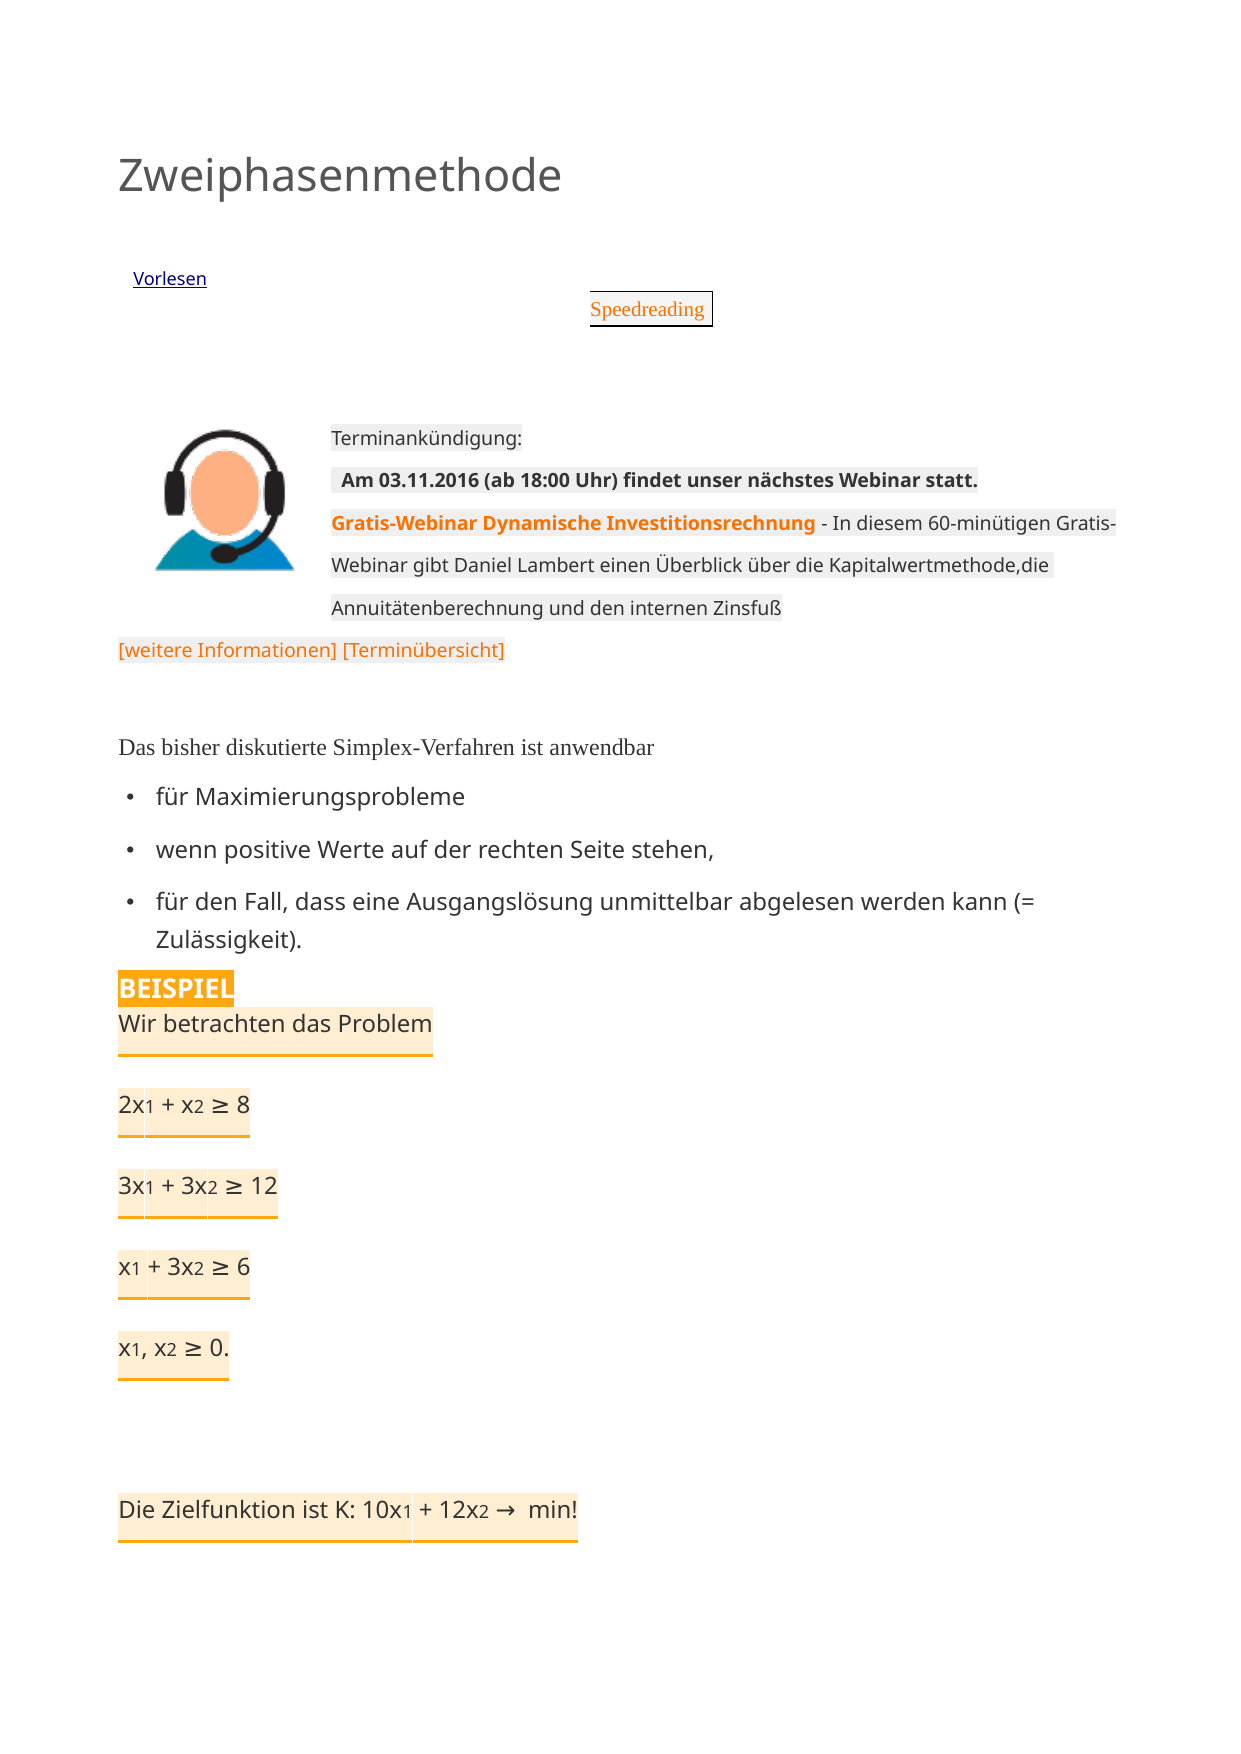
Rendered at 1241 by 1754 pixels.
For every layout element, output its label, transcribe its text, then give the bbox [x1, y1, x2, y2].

text Vorlesen [118, 266, 1107, 329]
list für den Fall, dass eine Ausgangslösung unmittelbar abgelesen werden kann (= Zulässigkeit). [126, 880, 1122, 955]
picture [148, 424, 302, 577]
text Terminankündigung: Am 03.11.2016 (ab 18:00 Uhr) findet unser nächstes Webinar statt. Gratis-Webinar Dynamische Investitionsrechnung - In diesem 60-minütigen Gratis-Webinar gibt Daniel Lambert einen Überblick über die Kapitalwertmethode,die Annuitätenberechnung und den internen Zinsfuß [weitere Informationen] [Terminübersicht] [118, 424, 1122, 663]
text Wir betrachten das Problem 2x1 + x2 ≥ 8 3x1 + 3x2 ≥ 12 x1 + 3x2 ≥ 6 x1, x2 ≥ 0. Die Zielfunktion ist K: 10x1 + 12x2 → min! [118, 1007, 1122, 1543]
list wenn positive Werte auf der rechten Seite stehen, [126, 827, 1122, 865]
subtitle Zweiphasenmethode [118, 143, 1122, 204]
list für Maximierungsprobleme [126, 775, 1122, 812]
text [713, 291, 1122, 327]
text Das bisher diskutierte Simplex-Verfahren ist anwendbar [118, 723, 1122, 760]
text Speedreading [181, 291, 712, 327]
subtitle BEISPIEL [118, 970, 1122, 1007]
